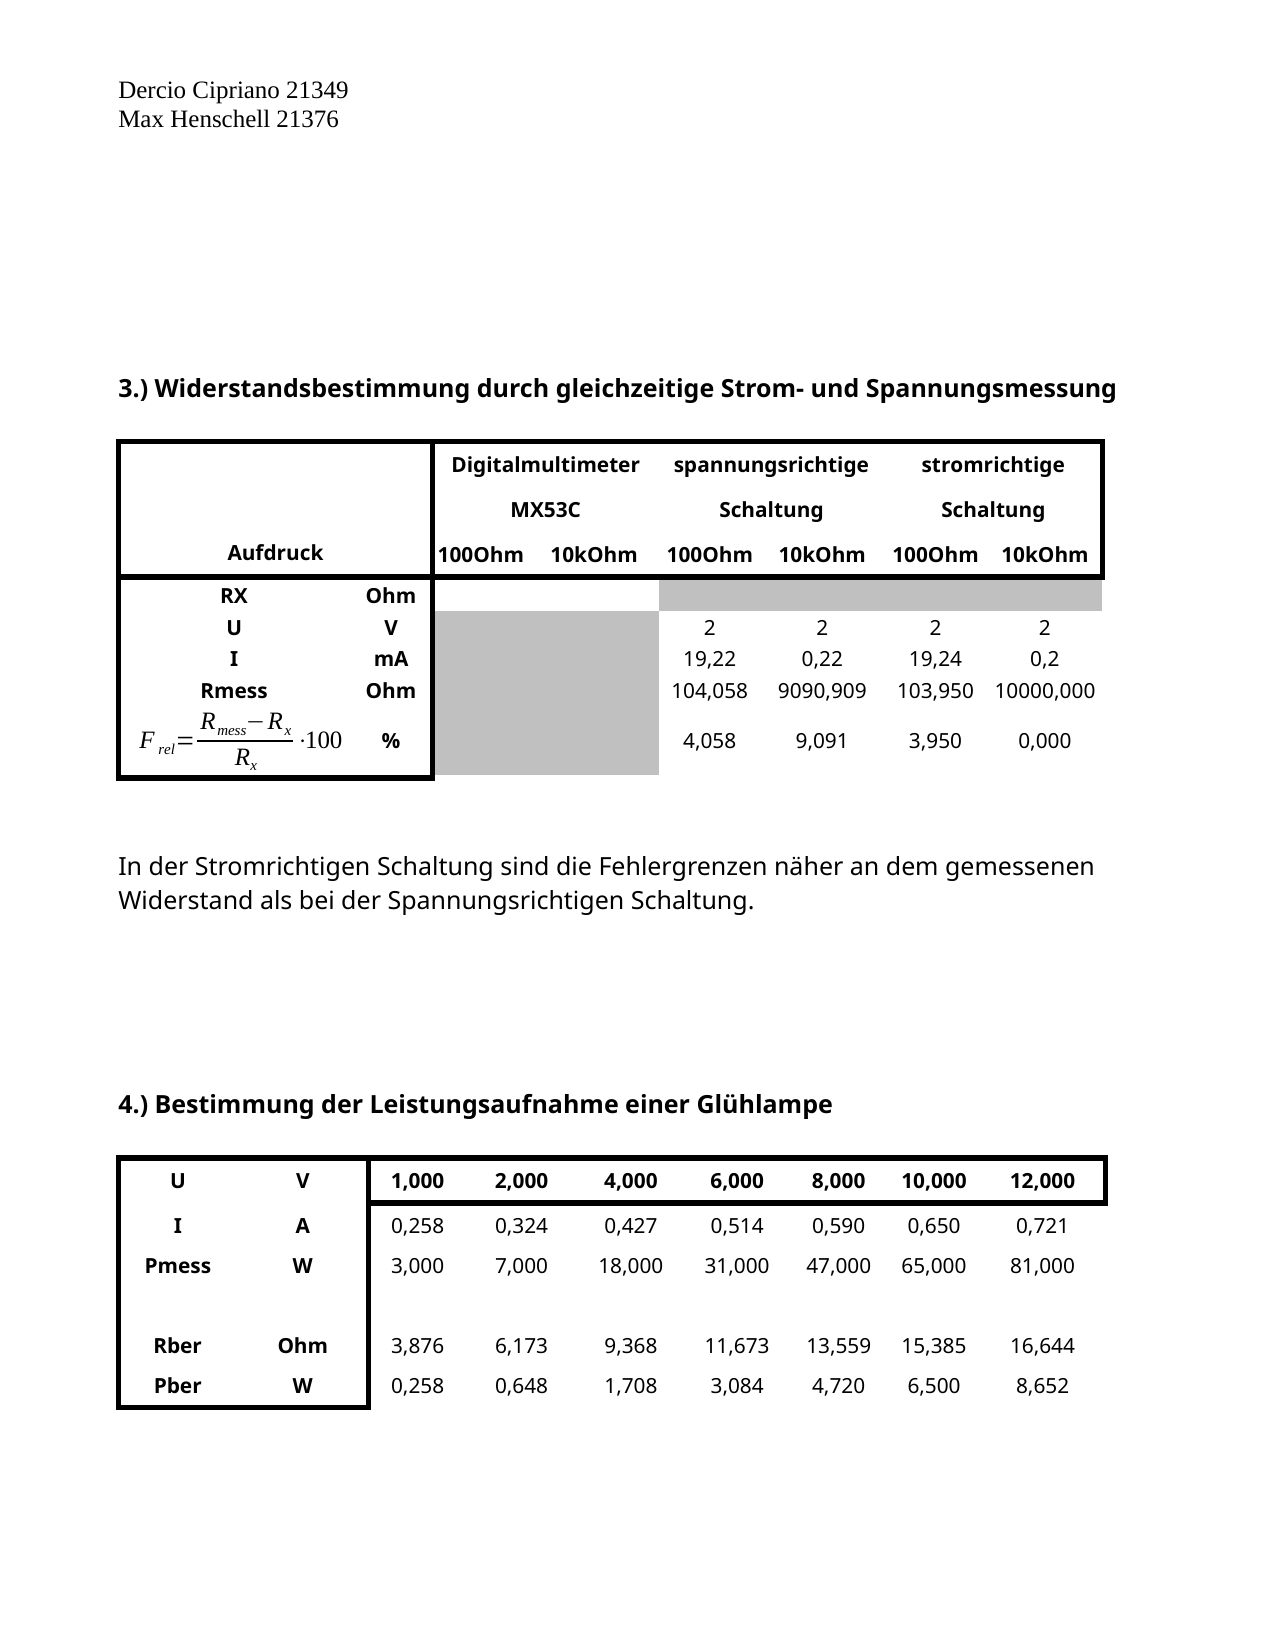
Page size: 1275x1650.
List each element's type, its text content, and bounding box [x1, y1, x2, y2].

table_cell [987, 580, 1102, 611]
table_cell W [237, 1365, 366, 1405]
table_cell 100Ohm [659, 529, 760, 574]
table_header 2,000 [467, 1161, 576, 1200]
table_cell [529, 706, 659, 775]
table_cell W [237, 1246, 366, 1285]
table_cell 3,084 [685, 1365, 788, 1405]
table_cell 10kOhm [529, 529, 659, 574]
table_cell [435, 580, 529, 611]
table_cell 4,720 [789, 1365, 888, 1405]
text 3.) Widerstandsbestimmung durch gleichzeitige Strom- und Spannungsmessung [118, 371, 1157, 405]
table_header 12,000 [979, 1161, 1103, 1200]
table_cell 10kOhm [987, 529, 1100, 574]
table_header V [237, 1161, 366, 1200]
table_cell 3,876 [371, 1325, 467, 1365]
table_cell 0,427 [576, 1206, 685, 1246]
table_cell 47,000 [789, 1246, 888, 1285]
table_cell 103,950 [884, 674, 987, 706]
table_cell 100Ohm [435, 529, 529, 574]
table_cell 0,590 [789, 1206, 888, 1246]
table_cell 8,652 [979, 1365, 1106, 1405]
table_cell Schaltung [884, 484, 1100, 529]
table_cell U [121, 611, 349, 643]
table_cell 0,324 [467, 1206, 576, 1246]
table_cell 0,2 [987, 643, 1102, 674]
table_cell 100Ohm [884, 529, 987, 574]
table_cell Pmess [121, 1246, 237, 1285]
table_cell 9,368 [576, 1325, 685, 1365]
table_cell 19,24 [884, 643, 987, 674]
table_cell 11,673 [685, 1325, 788, 1365]
table_cell [889, 1285, 979, 1325]
table_header spannungsrichtige [659, 444, 884, 484]
table_header U [121, 1161, 237, 1200]
table_cell 2 [659, 611, 760, 643]
table_cell 10000,000 [987, 674, 1102, 706]
table_cell [435, 611, 529, 643]
table_cell 31,000 [685, 1246, 788, 1285]
table_cell Schaltung [659, 484, 884, 529]
table_cell [576, 1285, 685, 1325]
table_cell 6,173 [467, 1325, 576, 1365]
text 4.) Bestimmung der Leistungsaufnahme einer Glühlampe [118, 1087, 1157, 1121]
table_cell Ohm [349, 674, 430, 706]
table_cell [371, 1285, 467, 1325]
table_cell Ohm [237, 1325, 366, 1365]
table_cell 104,058 [659, 674, 760, 706]
table_cell 3,950 [884, 706, 987, 775]
table_cell [529, 611, 659, 643]
table_cell 0,258 [371, 1365, 467, 1405]
table_cell Ohm [349, 580, 430, 611]
table_cell [529, 580, 659, 611]
table_cell 3,000 [371, 1246, 467, 1285]
table_cell [789, 1285, 888, 1325]
table_cell 10kOhm [760, 529, 884, 574]
table_cell A [237, 1200, 366, 1246]
table_cell RX [121, 580, 349, 611]
table_cell Rber [121, 1325, 237, 1365]
table_header 10,000 [889, 1161, 979, 1200]
table_cell 6,500 [889, 1365, 979, 1405]
table_cell 4,058 [659, 706, 760, 775]
table_cell 15,385 [889, 1325, 979, 1365]
table_cell I [121, 643, 349, 674]
table_cell 0,000 [987, 706, 1102, 775]
table_cell [121, 706, 349, 775]
table_cell 0,650 [889, 1206, 979, 1246]
table_cell 0,514 [685, 1206, 788, 1246]
table_header Aufdruck [121, 444, 430, 574]
table_cell [237, 1285, 366, 1325]
table_header 6,000 [685, 1161, 788, 1200]
table_cell 7,000 [467, 1246, 576, 1285]
table_cell [529, 643, 659, 674]
table_cell 65,000 [889, 1246, 979, 1285]
table_cell [659, 580, 760, 611]
table_cell 9,091 [760, 706, 884, 775]
table_cell [685, 1285, 788, 1325]
table_header Digitalmultimeter [435, 444, 659, 484]
table_cell 0,648 [467, 1365, 576, 1405]
table_cell 0,721 [979, 1206, 1106, 1246]
table_cell I [121, 1200, 237, 1246]
table_cell 18,000 [576, 1246, 685, 1285]
table_cell 0,258 [371, 1206, 467, 1246]
table_cell V [349, 611, 430, 643]
table_cell 13,559 [789, 1325, 888, 1365]
table_cell [760, 580, 884, 611]
table_cell [529, 674, 659, 706]
table_cell [884, 580, 987, 611]
table_cell 2 [760, 611, 884, 643]
table_cell mA [349, 643, 430, 674]
table_header stromrichtige [884, 444, 1100, 484]
table_cell 16,644 [979, 1325, 1106, 1365]
table_cell 0,22 [760, 643, 884, 674]
text In der Stromrichtigen Schaltung sind die Fehlergrenzen näher an dem gemessenen Widerstand als bei der Spannungsrichtigen Schaltung. [118, 849, 1157, 917]
table_header 8,000 [789, 1161, 888, 1200]
table_cell MX53C [435, 484, 659, 529]
table_cell Rmess [121, 674, 349, 706]
table_cell [435, 643, 529, 674]
table_cell 9090,909 [760, 674, 884, 706]
table_cell % [349, 706, 430, 775]
table_cell [435, 706, 529, 775]
table_cell [435, 674, 529, 706]
table_cell 2 [884, 611, 987, 643]
table_cell 19,22 [659, 643, 760, 674]
table_cell Pber [121, 1365, 237, 1405]
table_cell 1,708 [576, 1365, 685, 1405]
table_cell [467, 1285, 576, 1325]
table_header 4,000 [576, 1161, 685, 1200]
table_cell 2 [987, 611, 1102, 643]
table_cell 81,000 [979, 1246, 1106, 1285]
table_header 1,000 [371, 1161, 467, 1200]
table_cell [121, 1285, 237, 1325]
table_cell [979, 1285, 1106, 1325]
